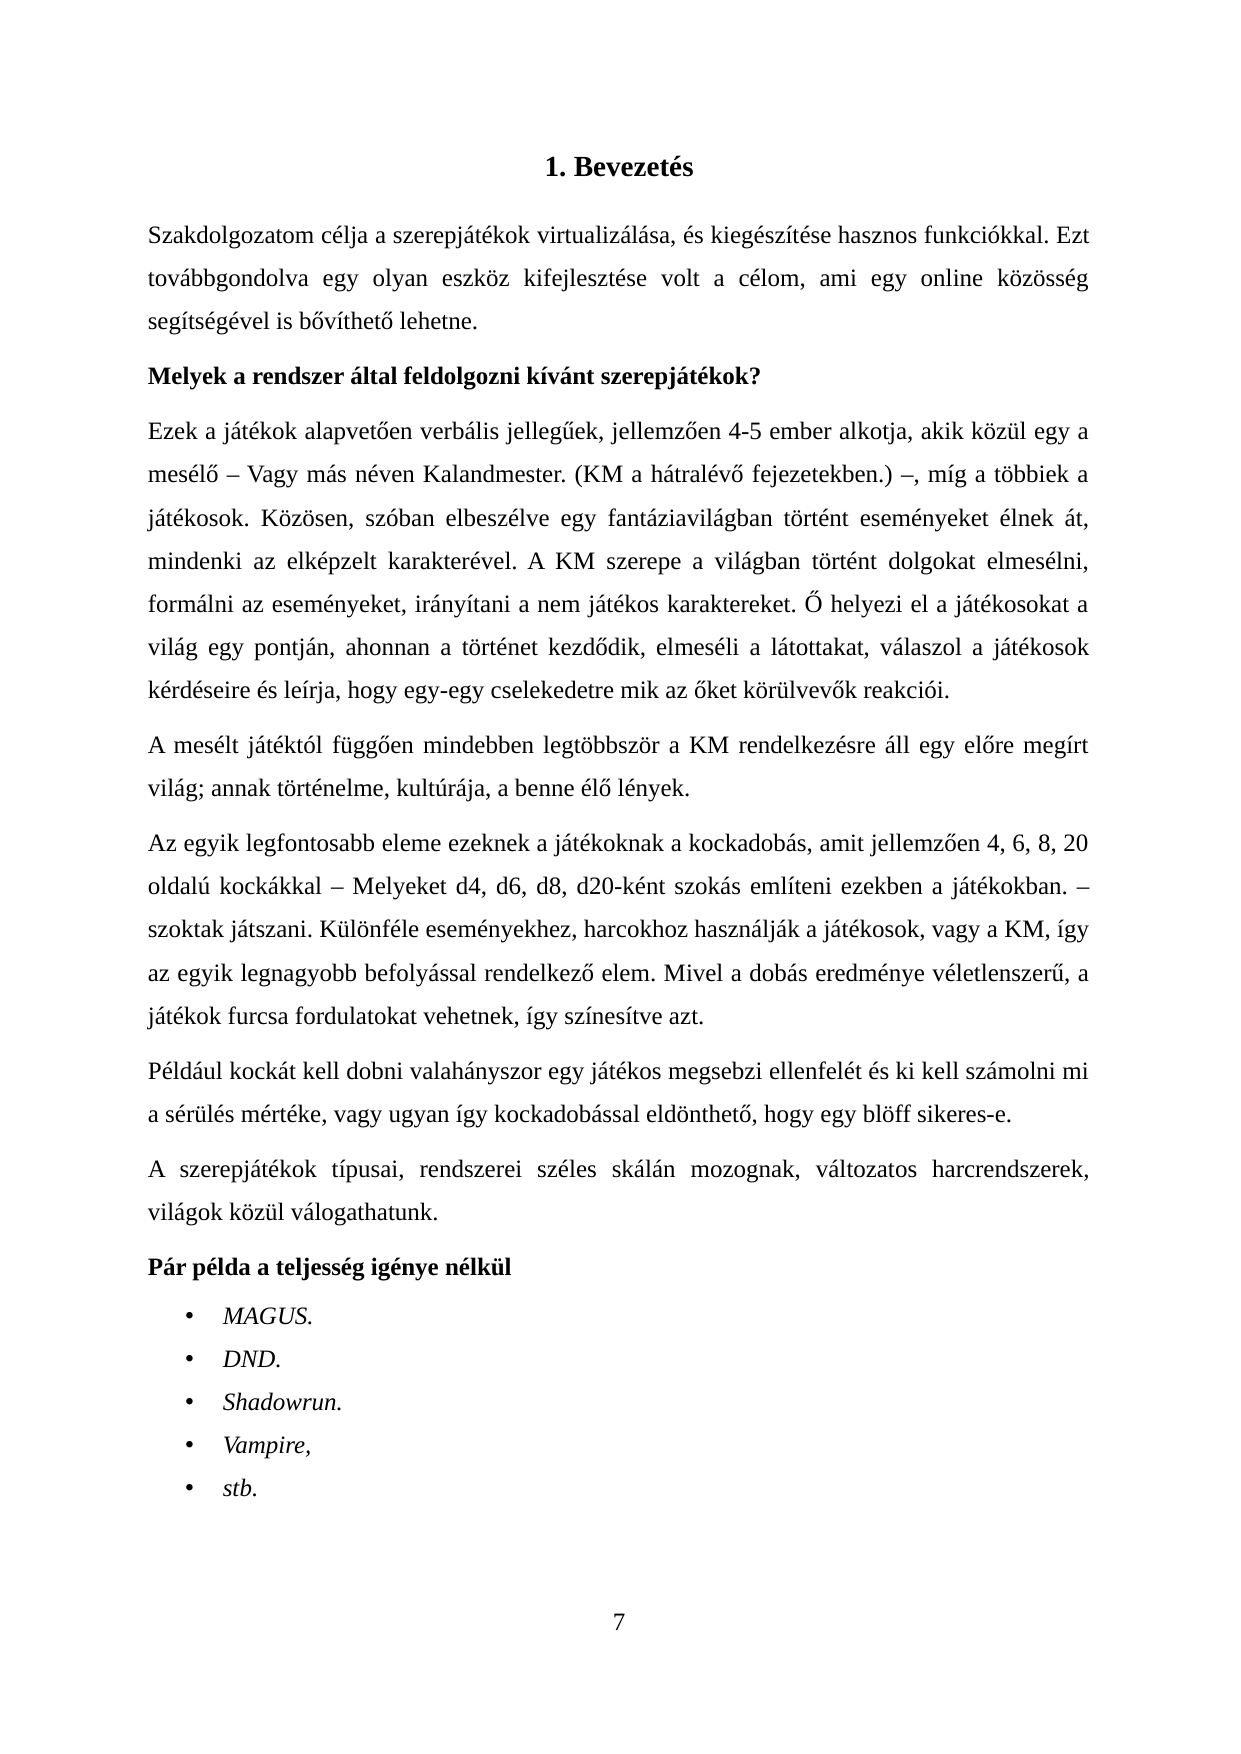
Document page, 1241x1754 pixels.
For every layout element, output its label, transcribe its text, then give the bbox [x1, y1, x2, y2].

text Az egyik legfontosabb eleme ezeknek a játékoknak a kockadobás, amit jellemzően 4, 6, 8, 20 oldalú kockákkal – Melyeket d4, d6, d8, d20-ként szokás említeni ezekben a játékokban. – szoktak játszani. Különféle eseményekhez, harcokhoz használják a játékosok, vagy a KM, így az egyik legnagyobb befolyással rendelkező elem. Mivel a dobás eredménye véletlenszerű, a játékok furcsa fordulatokat vehetnek, így színesítve azt. [148, 828, 1090, 1029]
list Vampire, [185, 1430, 1090, 1459]
text Ezek a játékok alapvetően verbális jellegűek, jellemzően 4-5 ember alkotja, akik közül egy a mesélő – Vagy más néven Kalandmester. (KM a hátralévő fejezetekben.) –, míg a többiek a játékosok. Közösen, szóban elbeszélve egy fantáziavilágban történt eseményeket élnek át, mindenki az elképzelt karakterével. A KM szerepe a világban történt dolgokat elmesélni, formálni az eseményeket, irányítani a nem játékos karaktereket. Ő helyezi el a játékosokat a világ egy pontján, ahonnan a történet kezdődik, elmeséli a látottakat, válaszol a játékosok kérdéseire és leírja, hogy egy-egy cselekedetre mik az őket körülvevők reakciói. [148, 416, 1090, 704]
text Pár példa a teljesség igénye nélkül [148, 1252, 1090, 1281]
text A mesélt játéktól függően mindebben legtöbbször a KM rendelkezésre áll egy előre megírt világ; annak történelme, kultúrája, a benne élő lények. [148, 730, 1090, 802]
list DND. [185, 1344, 1090, 1373]
text Szakdolgozatom célja a szerepjátékok virtualizálása, és kiegészítése hasznos funkciókkal. Ezt továbbgondolva egy olyan eszköz kifejlesztése volt a célom, ami egy online közösség segítségével is bővíthető lehetne. [148, 220, 1090, 335]
list MAGUS. [185, 1301, 1090, 1330]
text Melyek a rendszer által feldolgozni kívánt szerepjátékok? [148, 361, 1090, 390]
title 1. Bevezetés [148, 149, 1090, 183]
list Shadowrun. [185, 1387, 1090, 1416]
list stb. [185, 1473, 1090, 1502]
text A szerepjátékok típusai, rendszerei széles skálán mozognak, változatos harcrendszerek, világok közül válogathatunk. [148, 1154, 1090, 1226]
text Például kockát kell dobni valahányszor egy játékos megsebzi ellenfelét és ki kell számolni mi a sérülés mértéke, vagy ugyan így kockadobással eldönthető, hogy egy blöff sikeres-e. [148, 1056, 1090, 1128]
